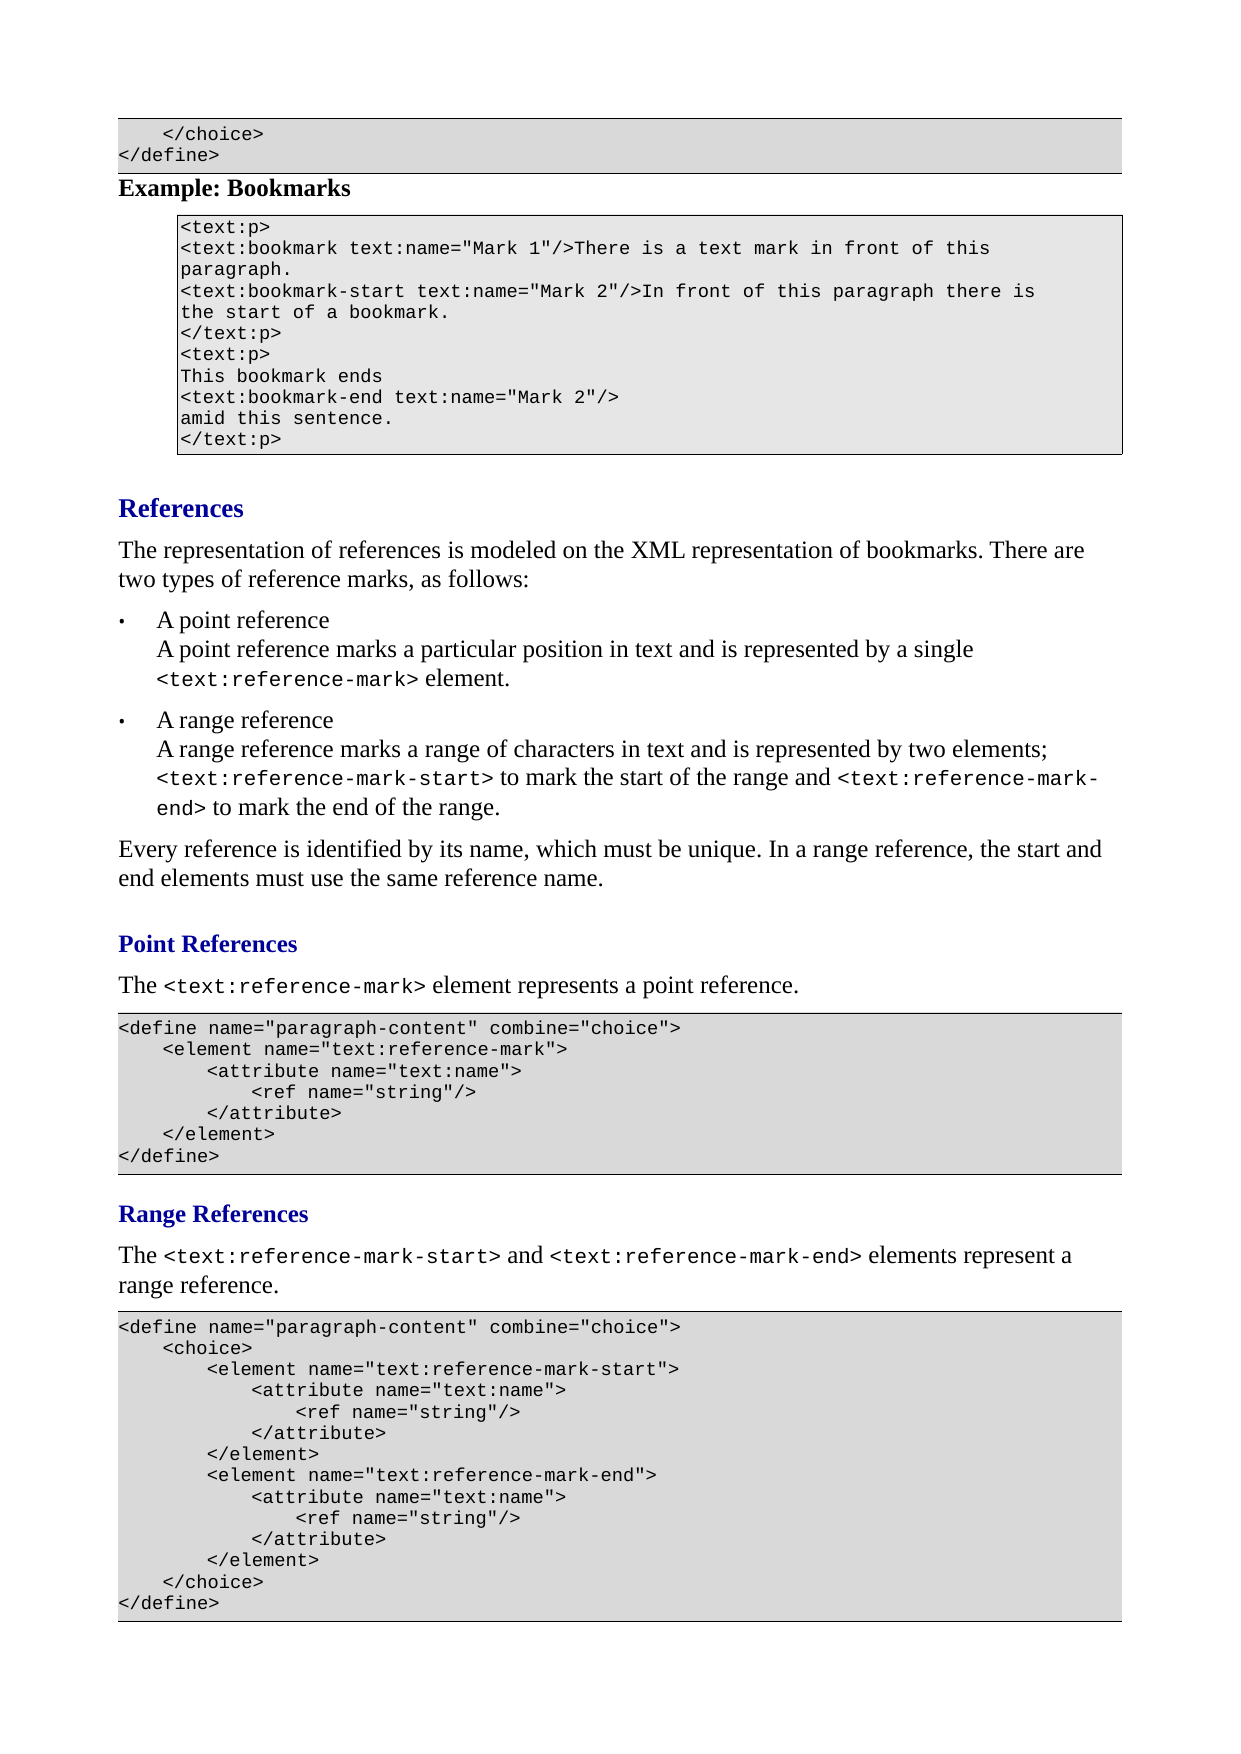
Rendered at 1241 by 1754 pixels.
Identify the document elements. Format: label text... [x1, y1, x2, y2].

text </attribute> [118, 1424, 1122, 1445]
text This bookmark ends [178, 363, 1122, 384]
text <text:p> [178, 216, 1122, 236]
text <choice> [118, 1339, 1122, 1360]
text <text:bookmark-start text:name="Mark 2"/>In front of this paragraph there is [178, 278, 1122, 299]
text <ref name="string"/> [118, 1083, 1122, 1104]
text paragraph. [178, 257, 1122, 278]
text <attribute name="text:name"> [118, 1487, 1122, 1509]
text <attribute name="text:name"> [118, 1381, 1122, 1402]
text <element name="text:reference-mark-end"> [118, 1466, 1122, 1487]
text <text:bookmark text:name="Mark 1"/>There is a text mark in front of this [178, 236, 1122, 257]
text <ref name="string"/> [118, 1402, 1122, 1424]
text </attribute> [118, 1104, 1122, 1125]
text </element> [118, 1551, 1122, 1572]
text <text:p> [178, 342, 1122, 363]
subtitle Range References [118, 1199, 1122, 1228]
text the start of a bookmark. [178, 299, 1122, 321]
text </choice> [118, 119, 1122, 139]
text <ref name="string"/> [118, 1509, 1122, 1530]
text The representation of references is modeled on the XML representation of bookmarks. There are two types of reference marks, as follows: [118, 535, 1122, 593]
text The <text:reference-mark> element represents a point reference. [118, 970, 1122, 1000]
text Example: Bookmarks [118, 174, 1122, 202]
text </text:p> [178, 321, 1122, 342]
text </define> [118, 1587, 1122, 1621]
text <define name="paragraph-content" combine="choice"> [118, 1312, 1122, 1339]
text </define> [118, 1140, 1122, 1174]
list A range reference A range reference marks a range of characters in text and is represented by two elements; <text:reference-mark-start> to mark the start of the range and <text:reference-mark-end> to mark the end of the range. [118, 705, 1122, 822]
text The <text:reference-mark-start> and <text:reference-mark-end> elements represent a range reference. [118, 1240, 1122, 1298]
text </element> [118, 1445, 1122, 1466]
subtitle Point References [118, 929, 1122, 958]
subtitle References [118, 492, 1122, 523]
text Every reference is identified by its name, which must be unique. In a range reference, the start and end elements must use the same reference name. [118, 834, 1122, 892]
list A point reference A point reference marks a particular position in text and is represented by a single <text:reference-mark> element. [118, 605, 1122, 692]
text </choice> [118, 1572, 1122, 1587]
text <text:bookmark-end text:name="Mark 2"/> [178, 384, 1122, 406]
text <define name="paragraph-content" combine="choice"> [118, 1014, 1122, 1040]
text <element name="text:reference-mark-start"> [118, 1360, 1122, 1381]
text <attribute name="text:name"> [118, 1061, 1122, 1083]
text amid this sentence. [178, 406, 1122, 427]
text <element name="text:reference-mark"> [118, 1040, 1122, 1061]
text </define> [118, 139, 1122, 173]
text </text:p> [178, 427, 1122, 454]
text </element> [118, 1125, 1122, 1140]
text </attribute> [118, 1530, 1122, 1551]
